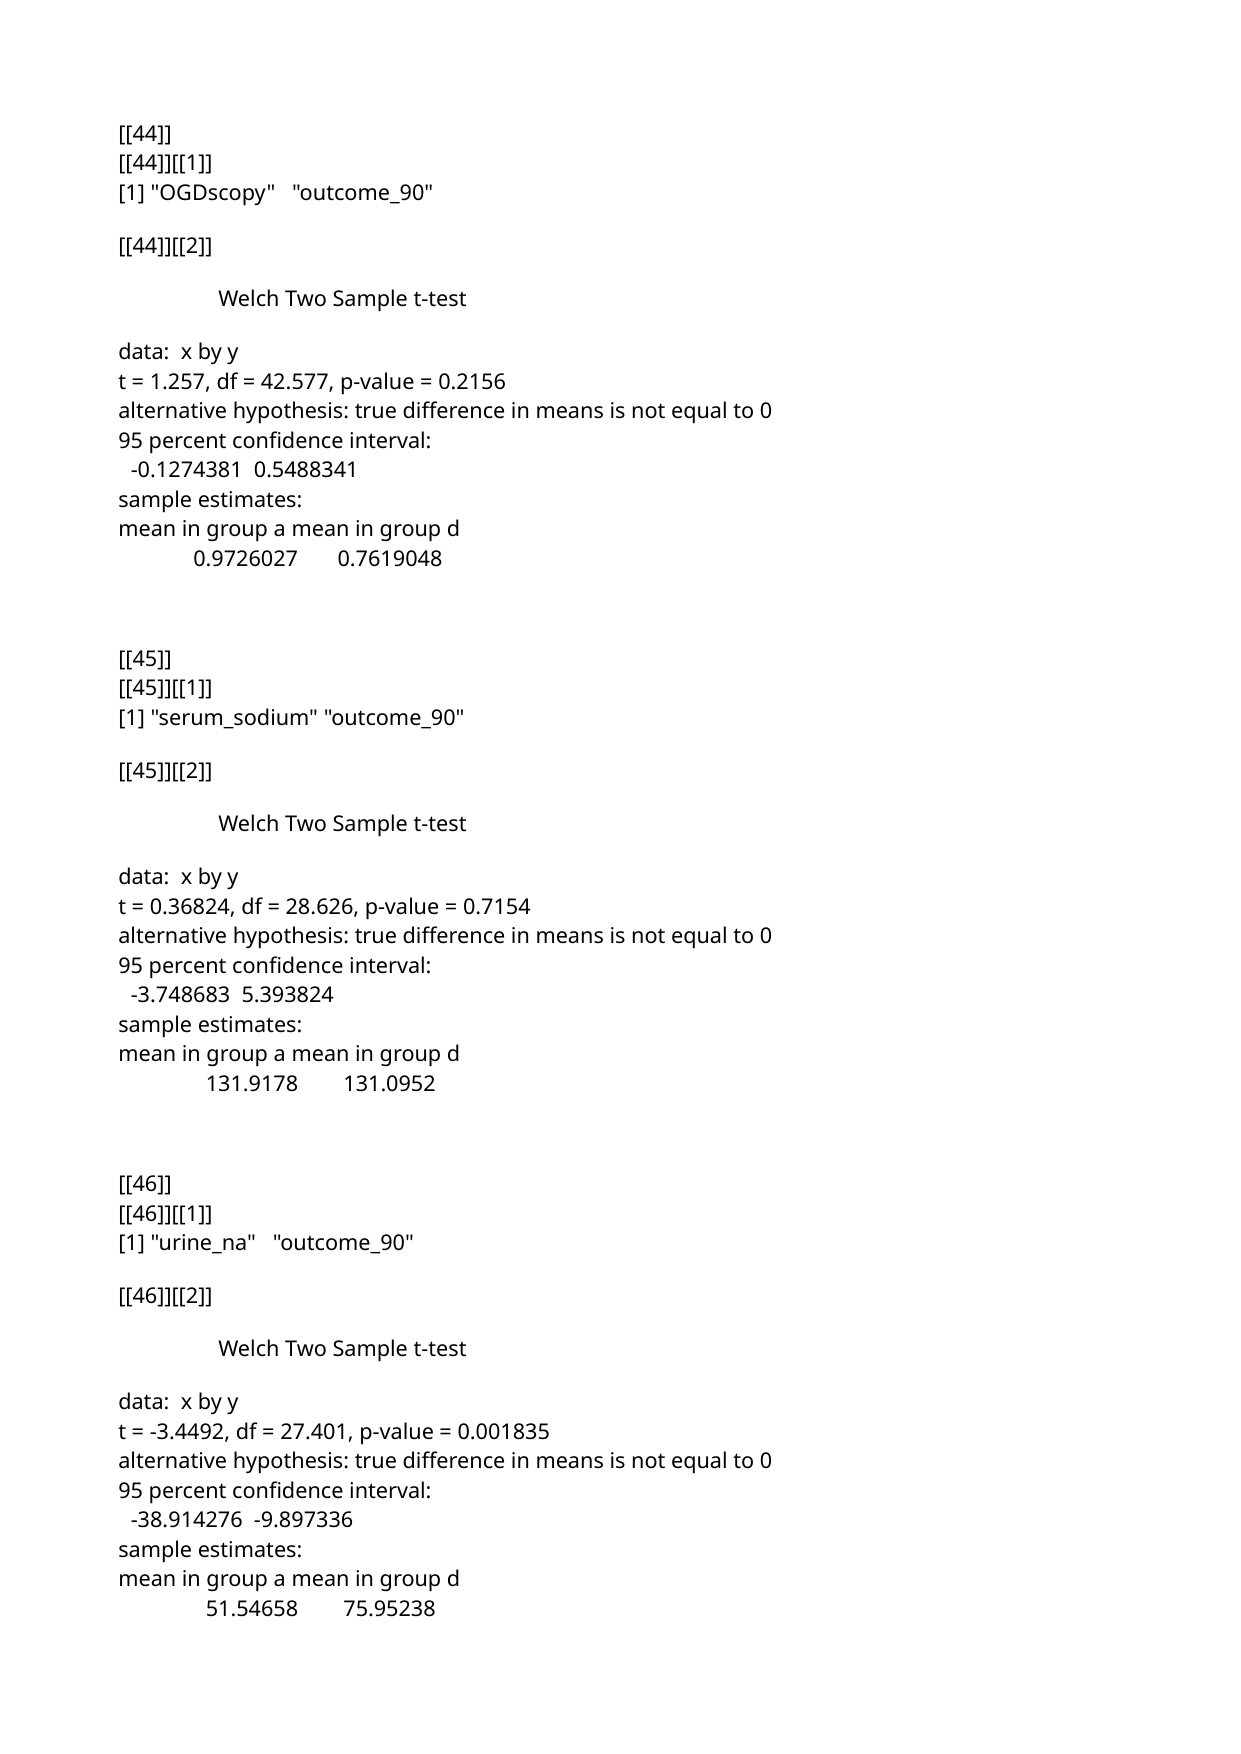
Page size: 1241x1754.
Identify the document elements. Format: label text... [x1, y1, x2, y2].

text sample estimates: [118, 1009, 1122, 1038]
text 95 percent confidence interval: [118, 1475, 1122, 1504]
text [[45]][[1]] [118, 673, 1122, 702]
text -0.1274381 0.5488341 [118, 454, 1122, 484]
text [[44]][[2]] [118, 230, 1122, 260]
text 0.9726027 0.7619048 [118, 543, 1122, 572]
text -38.914276 -9.897336 [118, 1504, 1122, 1534]
text [[44]] [118, 118, 1122, 148]
text data: x by y [118, 1387, 1122, 1416]
text Welch Two Sample t-test [118, 1333, 1122, 1363]
text -3.748683 5.393824 [118, 979, 1122, 1009]
text mean in group a mean in group d [118, 1038, 1122, 1068]
text [1] "urine_na" "outcome_90" [118, 1227, 1122, 1257]
text Welch Two Sample t-test [118, 808, 1122, 838]
text sample estimates: [118, 484, 1122, 513]
text mean in group a mean in group d [118, 513, 1122, 543]
text t = 1.257, df = 42.577, p-value = 0.2156 [118, 366, 1122, 395]
text sample estimates: [118, 1534, 1122, 1563]
text 131.9178 131.0952 [118, 1068, 1122, 1097]
text [[45]] [118, 643, 1122, 673]
text data: x by y [118, 336, 1122, 366]
text [[46]][[2]] [118, 1280, 1122, 1310]
text [[44]][[1]] [118, 148, 1122, 177]
text [1] "OGDscopy" "outcome_90" [118, 177, 1122, 207]
text [[46]] [118, 1168, 1122, 1198]
text alternative hypothesis: true difference in means is not equal to 0 [118, 1446, 1122, 1475]
text alternative hypothesis: true difference in means is not equal to 0 [118, 395, 1122, 425]
text 51.54658 75.95238 [118, 1593, 1122, 1622]
text 95 percent confidence interval: [118, 950, 1122, 979]
text t = -3.4492, df = 27.401, p-value = 0.001835 [118, 1416, 1122, 1446]
text t = 0.36824, df = 28.626, p-value = 0.7154 [118, 891, 1122, 921]
text [[45]][[2]] [118, 755, 1122, 785]
text [1] "serum_sodium" "outcome_90" [118, 702, 1122, 732]
text alternative hypothesis: true difference in means is not equal to 0 [118, 921, 1122, 950]
text 95 percent confidence interval: [118, 425, 1122, 454]
text data: x by y [118, 862, 1122, 891]
text [[46]][[1]] [118, 1198, 1122, 1227]
text Welch Two Sample t-test [118, 283, 1122, 313]
text mean in group a mean in group d [118, 1563, 1122, 1593]
